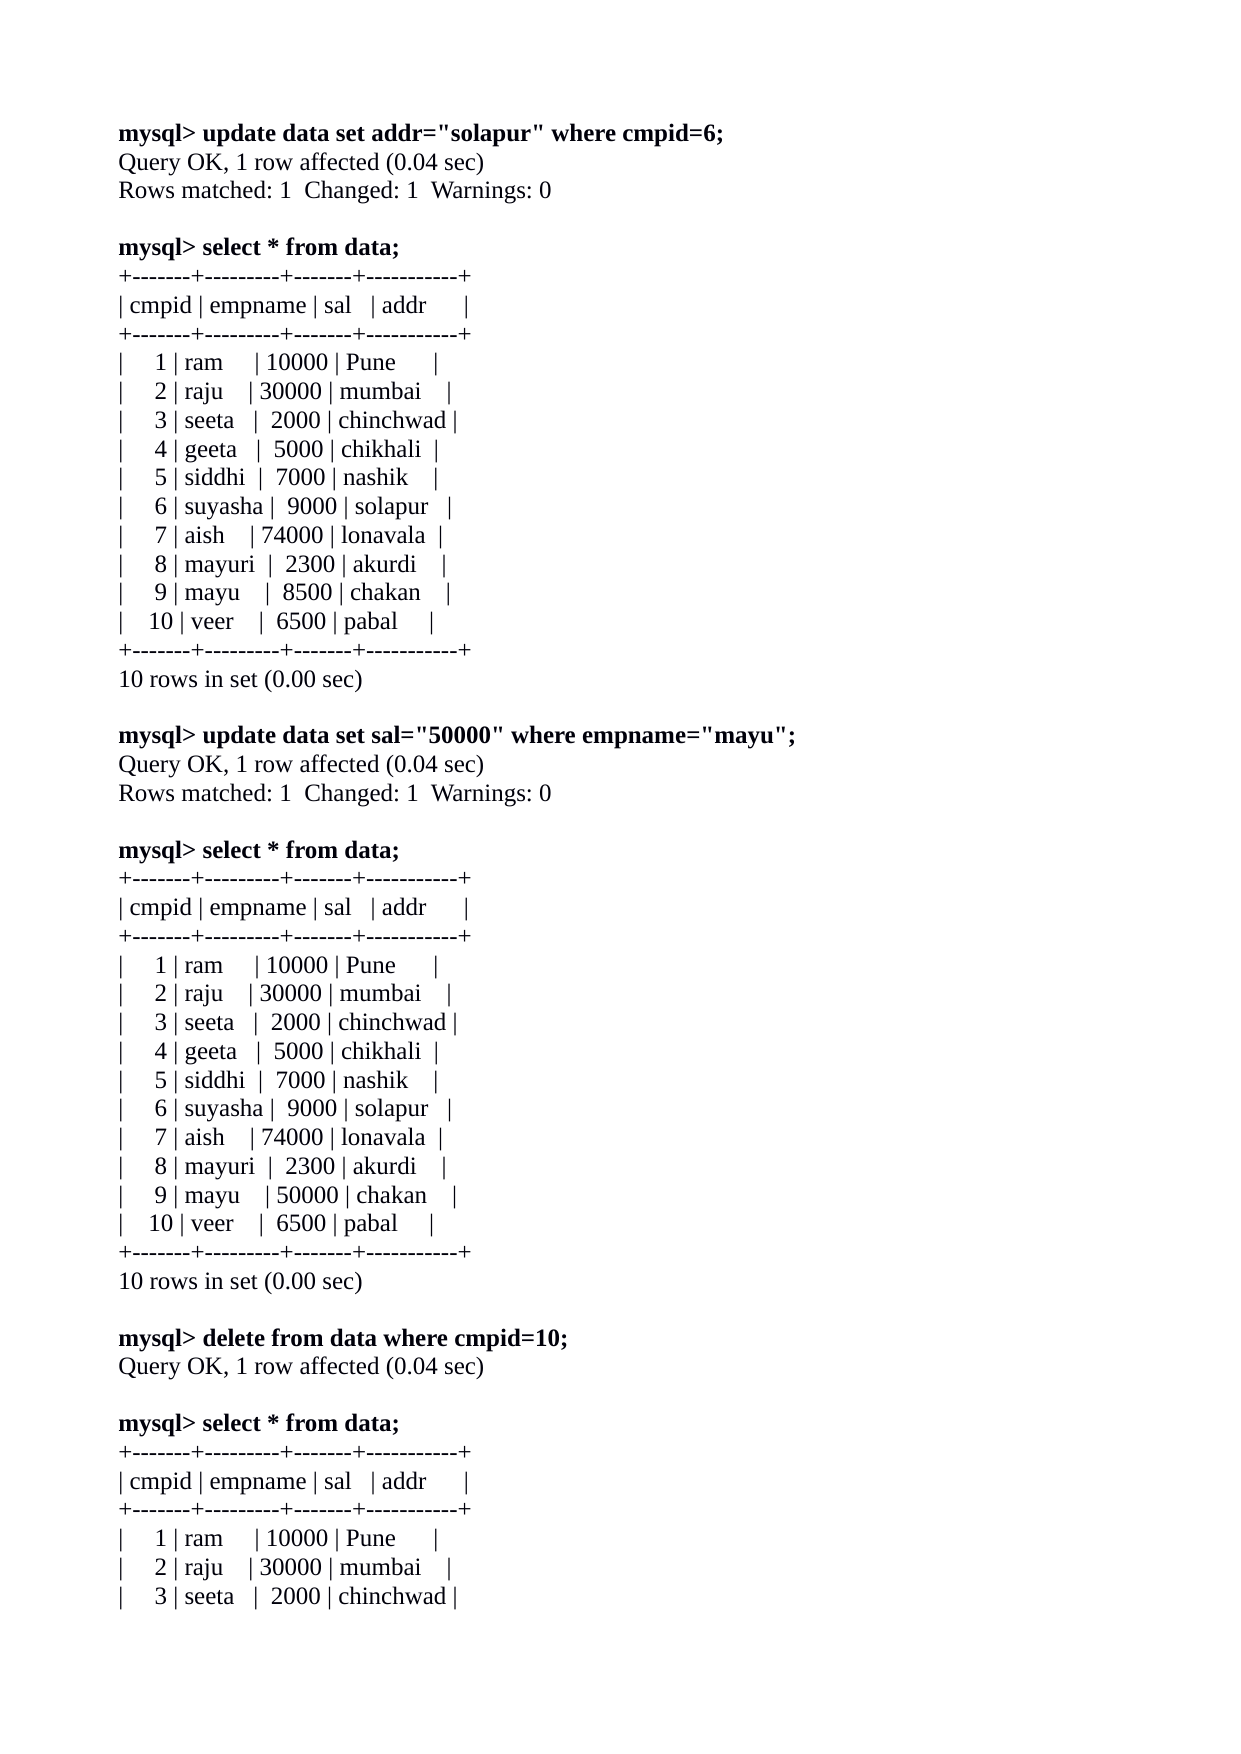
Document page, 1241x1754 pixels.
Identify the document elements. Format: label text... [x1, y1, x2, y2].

text +-------+---------+-------+-----------+ [118, 1437, 1122, 1466]
text | 8 | mayuri | 2300 | akurdi | [118, 1151, 1122, 1180]
text | 1 | ram | 10000 | Pune | [118, 1523, 1122, 1552]
text | cmpid | empname | sal | addr | [118, 892, 1122, 921]
text Query OK, 1 row affected (0.04 sec) [118, 1351, 1122, 1380]
text mysql> update data set addr="solapur" where cmpid=6; [118, 118, 1122, 147]
text +-------+---------+-------+-----------+ [118, 261, 1122, 290]
text | 8 | mayuri | 2300 | akurdi | [118, 549, 1122, 577]
text Query OK, 1 row affected (0.04 sec) [118, 749, 1122, 778]
text | 7 | aish | 74000 | lonavala | [118, 1122, 1122, 1151]
text 10 rows in set (0.00 sec) [118, 1266, 1122, 1295]
text | 3 | seeta | 2000 | chinchwad | [118, 405, 1122, 434]
text +-------+---------+-------+-----------+ [118, 1494, 1122, 1523]
text +-------+---------+-------+-----------+ [118, 319, 1122, 347]
text | cmpid | empname | sal | addr | [118, 1466, 1122, 1494]
text mysql> select * from data; [118, 835, 1122, 863]
text | 4 | geeta | 5000 | chikhali | [118, 1036, 1122, 1065]
text mysql> update data set sal="50000" where empname="mayu"; [118, 720, 1122, 749]
text | 2 | raju | 30000 | mumbai | [118, 978, 1122, 1007]
text mysql> select * from data; [118, 1408, 1122, 1437]
text | 9 | mayu | 50000 | chakan | [118, 1180, 1122, 1208]
text | 10 | veer | 6500 | pabal | [118, 606, 1122, 635]
text | 4 | geeta | 5000 | chikhali | [118, 434, 1122, 462]
text | 5 | siddhi | 7000 | nashik | [118, 462, 1122, 491]
text Rows matched: 1 Changed: 1 Warnings: 0 [118, 778, 1122, 807]
text | 5 | siddhi | 7000 | nashik | [118, 1065, 1122, 1093]
text +-------+---------+-------+-----------+ [118, 635, 1122, 664]
text Rows matched: 1 Changed: 1 Warnings: 0 [118, 176, 1122, 204]
text +-------+---------+-------+-----------+ [118, 1237, 1122, 1266]
text mysql> select * from data; [118, 232, 1122, 261]
text | 2 | raju | 30000 | mumbai | [118, 376, 1122, 405]
text mysql> delete from data where cmpid=10; [118, 1323, 1122, 1351]
text | 10 | veer | 6500 | pabal | [118, 1208, 1122, 1237]
text +-------+---------+-------+-----------+ [118, 863, 1122, 892]
text Query OK, 1 row affected (0.04 sec) [118, 147, 1122, 176]
text +-------+---------+-------+-----------+ [118, 921, 1122, 950]
text | 1 | ram | 10000 | Pune | [118, 950, 1122, 978]
text | 1 | ram | 10000 | Pune | [118, 347, 1122, 376]
text | cmpid | empname | sal | addr | [118, 290, 1122, 319]
text | 3 | seeta | 2000 | chinchwad | [118, 1581, 1122, 1609]
text | 7 | aish | 74000 | lonavala | [118, 520, 1122, 549]
text | 2 | raju | 30000 | mumbai | [118, 1552, 1122, 1581]
text | 9 | mayu | 8500 | chakan | [118, 577, 1122, 606]
text | 3 | seeta | 2000 | chinchwad | [118, 1007, 1122, 1036]
text | 6 | suyasha | 9000 | solapur | [118, 1093, 1122, 1122]
text 10 rows in set (0.00 sec) [118, 664, 1122, 692]
text | 6 | suyasha | 9000 | solapur | [118, 491, 1122, 520]
